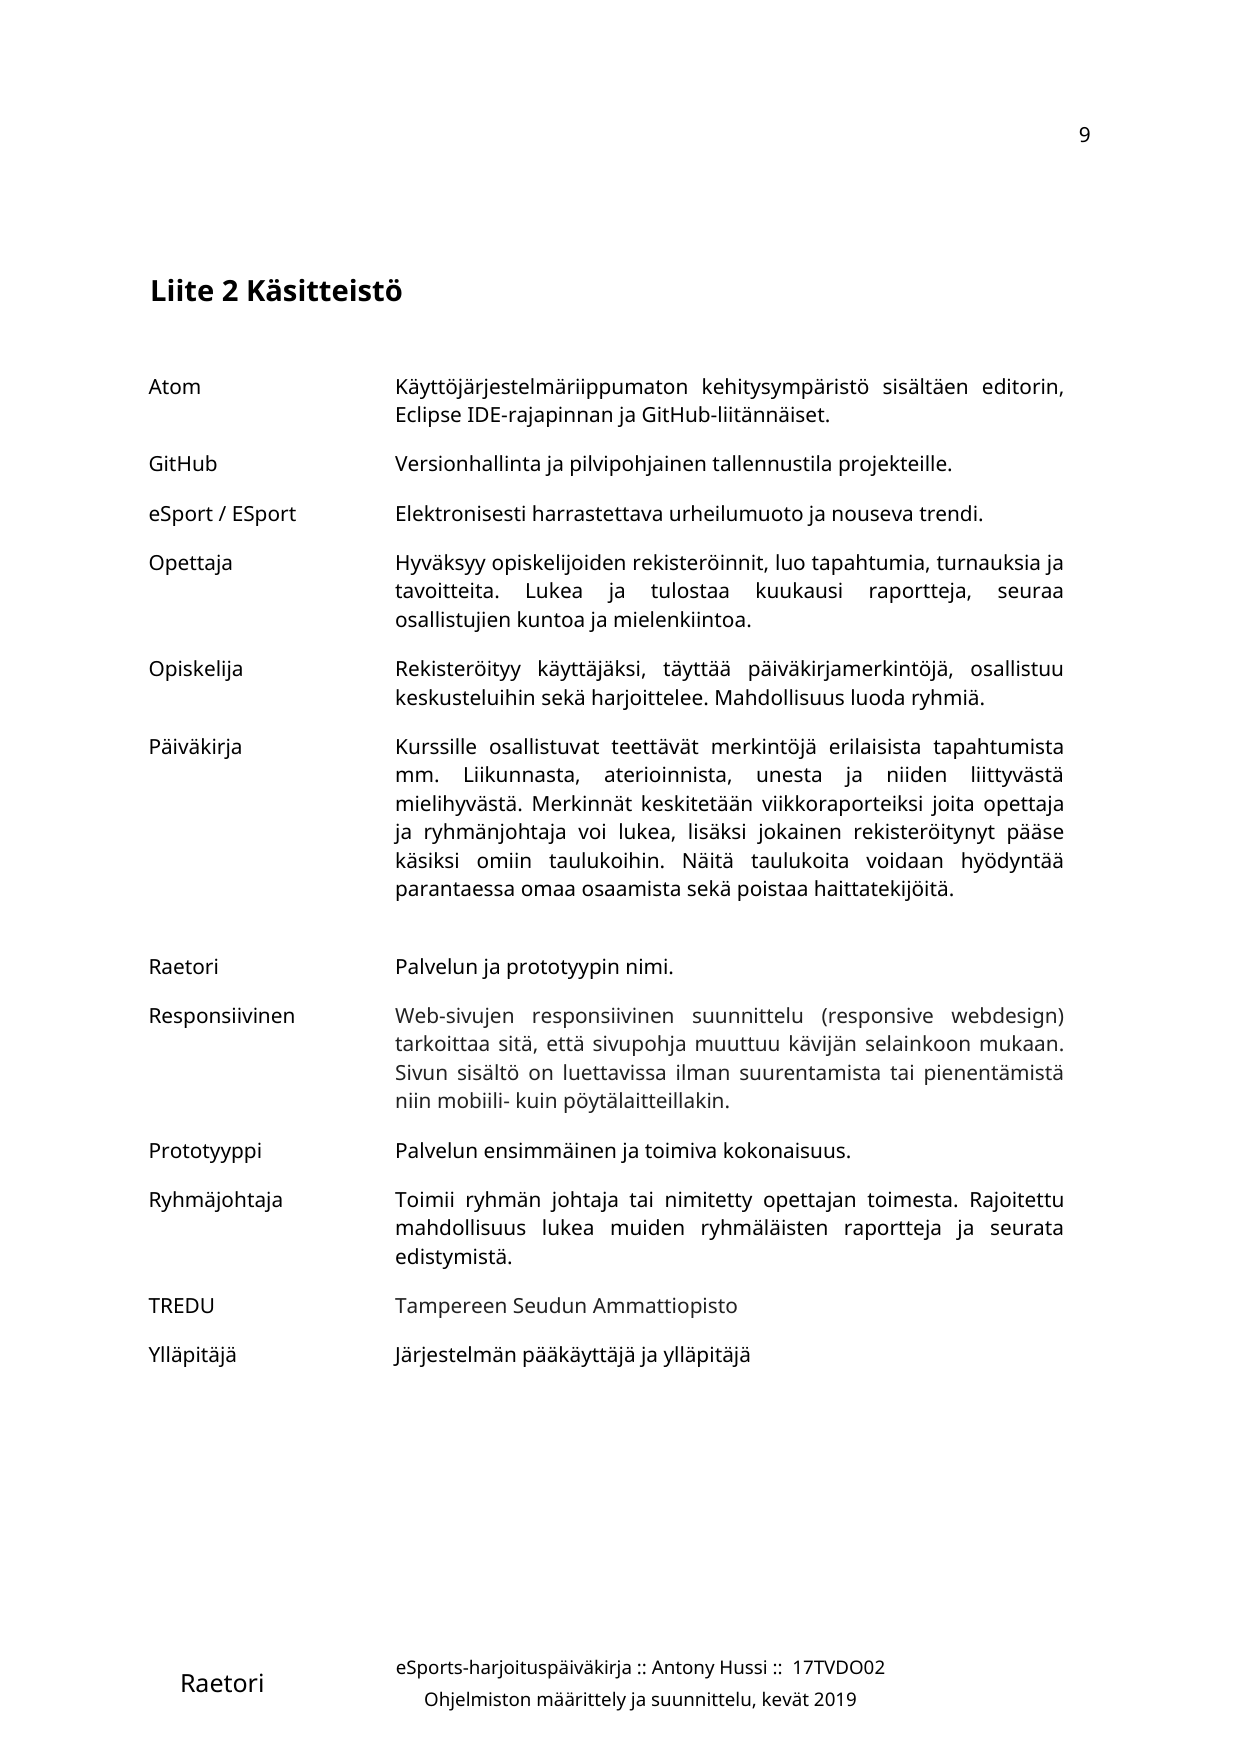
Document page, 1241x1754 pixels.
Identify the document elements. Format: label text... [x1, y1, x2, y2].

table_cell TREDU [138, 1281, 384, 1330]
table_cell Prototyyppi [138, 1125, 384, 1174]
table_cell Responsiivinen [138, 991, 384, 1125]
table_cell eSport / ESport [138, 489, 384, 538]
table_cell Versionhallinta ja pilvipohjainen tallennustila projekteille. [385, 439, 1075, 488]
table_header Atom [138, 361, 384, 439]
table_cell Raetori [138, 941, 384, 991]
table_cell Tampereen Seudun Ammattiopisto [385, 1281, 1075, 1330]
table_cell Palvelun ja prototyypin nimi. [385, 941, 1075, 991]
table_cell Toimii ryhmän johtaja tai nimitetty opettajan toimesta. Rajoitettu mahdollisuus lukea muiden ryhmäläisten raportteja ja seurata edistymistä. [385, 1175, 1075, 1281]
table_cell Päiväkirja [138, 722, 384, 941]
table_cell Kurssille osallistuvat teettävät merkintöjä erilaisista tapahtumista mm. Liikunnasta, aterioinnista, unesta ja niiden liittyvästä mielihyvästä. Merkinnät keskitetään viikkoraporteiksi joita opettaja ja ryhmänjohtaja voi lukea, lisäksi jokainen rekisteröitynyt pääse käsiksi omiin taulukoihin. Näitä taulukoita voidaan hyödyntää parantaessa omaa osaamista sekä poistaa haittatekijöitä. [385, 722, 1075, 941]
table_cell Palvelun ensimmäinen ja toimiva kokonaisuus. [385, 1125, 1075, 1174]
table_header Käyttöjärjestelmäriippumaton kehitysympäristö sisältäen editorin, Eclipse IDE-rajapinnan ja GitHub-liitännäiset. [385, 361, 1075, 439]
subtitle Liite 2 Käsitteistö [150, 271, 1090, 310]
table_cell Hyväksyy opiskelijoiden rekisteröinnit, luo tapahtumia, turnauksia ja tavoitteita. Lukea ja tulostaa kuukausi raportteja, seuraa osallistujien kuntoa ja mielenkiintoa. [385, 538, 1075, 644]
table_cell Opettaja [138, 538, 384, 644]
table_cell Järjestelmän pääkäyttäjä ja ylläpitäjä [385, 1330, 1075, 1379]
table_cell Ryhmäjohtaja [138, 1175, 384, 1281]
table_cell Elektronisesti harrastettava urheilumuoto ja nouseva trendi. [385, 489, 1075, 538]
table_cell GitHub [138, 439, 384, 488]
table_cell Ylläpitäjä [138, 1330, 384, 1379]
table_cell Opiskelija [138, 644, 384, 722]
table_cell Rekisteröityy käyttäjäksi, täyttää päiväkirjamerkintöjä, osallistuu keskusteluihin sekä harjoittelee. Mahdollisuus luoda ryhmiä. [385, 644, 1075, 722]
table_cell Web-sivujen responsiivinen suunnittelu (responsive webdesign) tarkoittaa sitä, että sivupohja muuttuu kävijän selainkoon mukaan. Sivun sisältö on luettavissa ilman suurentamista tai pienentämistä niin mobiili- kuin pöytälaitteillakin. [385, 991, 1075, 1125]
